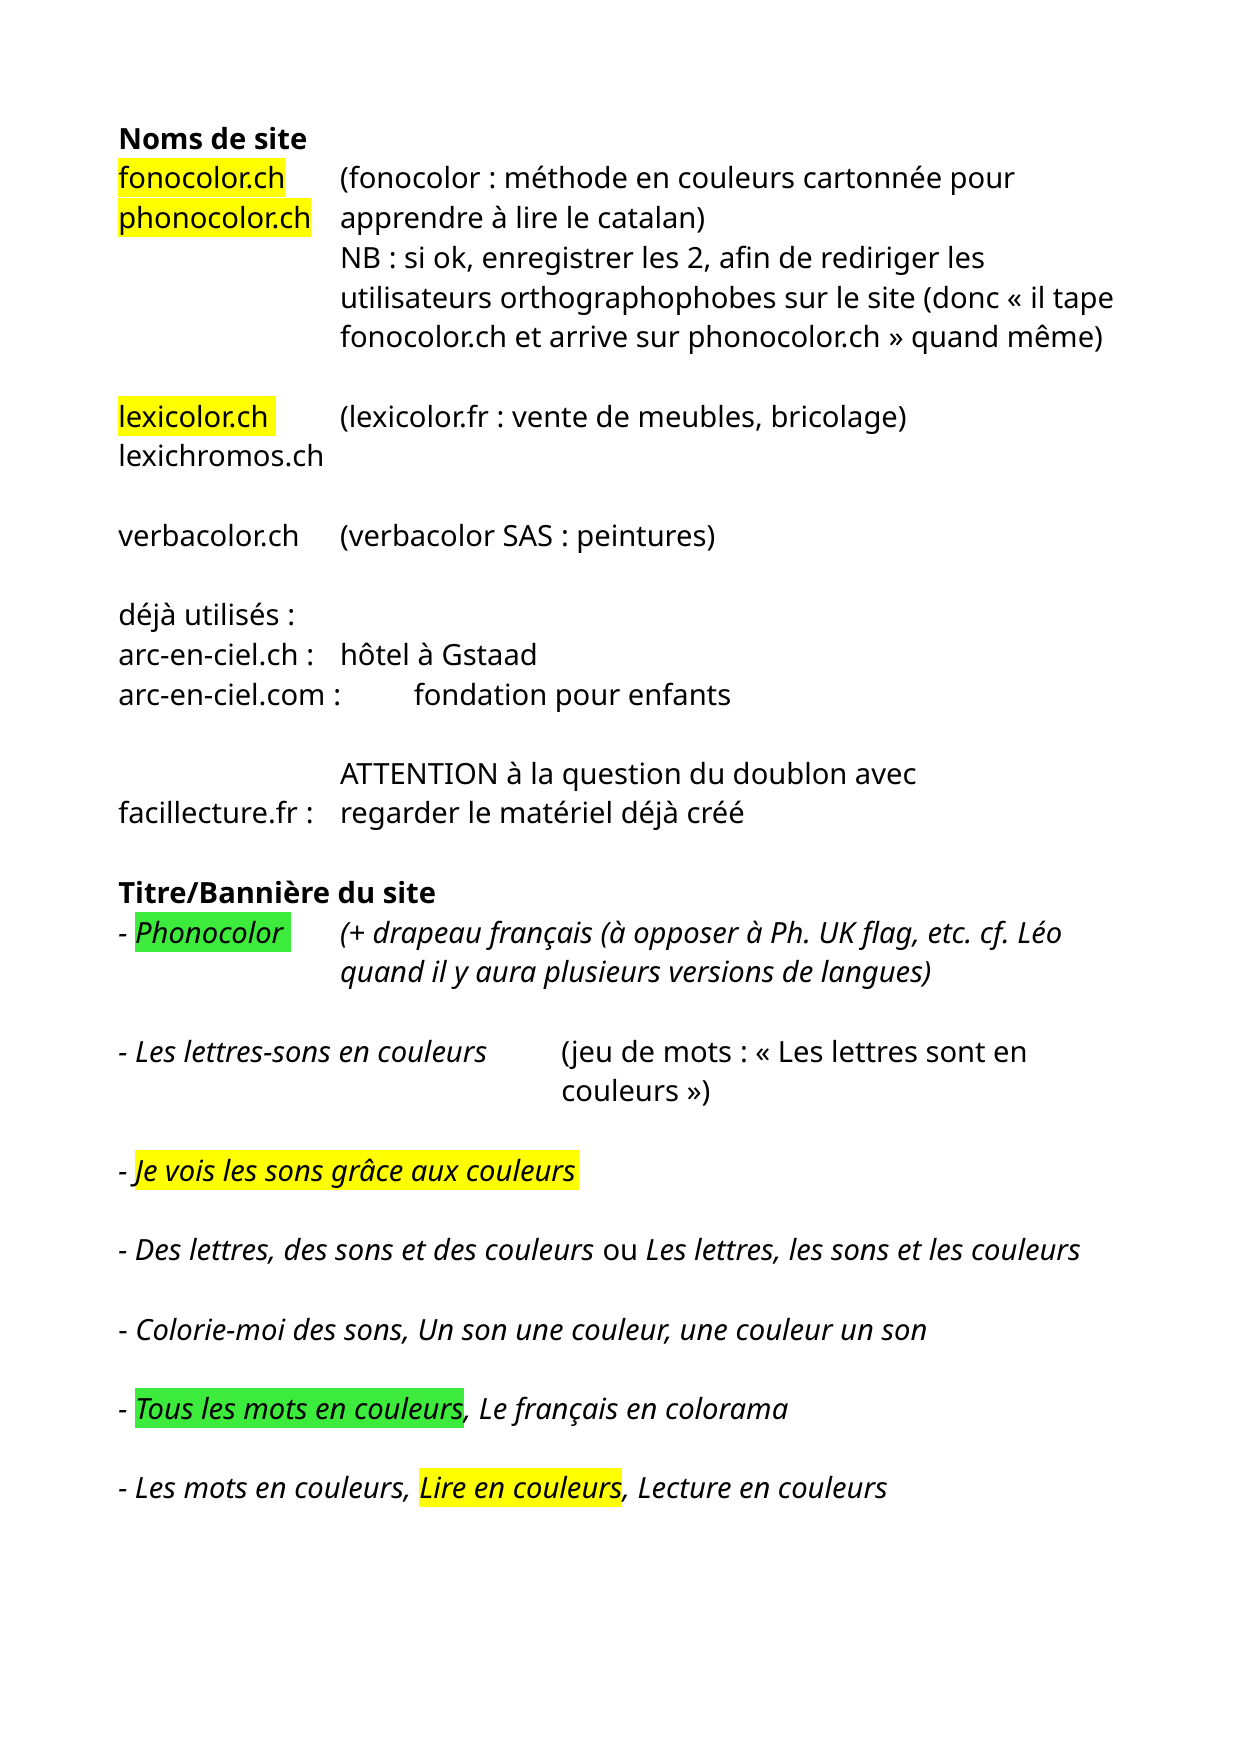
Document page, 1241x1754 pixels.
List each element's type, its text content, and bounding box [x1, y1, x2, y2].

text - Les lettres-sons en couleurs (jeu de mots : « Les lettres sont en couleurs ») [118, 1031, 1122, 1110]
text verbacolor.ch (verbacolor SAS : peintures) [118, 515, 1122, 555]
text Noms de site [118, 118, 1122, 158]
text fonocolor.ch (fonocolor : méthode en couleurs cartonnée pour [118, 158, 1122, 197]
text lexichromos.ch [118, 436, 1122, 475]
text - Tous les mots en couleurs, Le français en colorama [118, 1388, 1122, 1428]
text - Colorie-moi des sons, Un son une couleur, une couleur un son [118, 1309, 1122, 1348]
text quand il y aura plusieurs versions de langues) [118, 952, 1122, 991]
text - Des lettres, des sons et des couleurs ou Les lettres, les sons et les couleurs [118, 1229, 1122, 1269]
text NB : si ok, enregistrer les 2, afin de rediriger les utilisateurs orthographophobes sur le site (donc « il tape fonocolor.ch et arrive sur phonocolor.ch » quand même) [118, 237, 1122, 356]
text lexicolor.ch (lexicolor.fr : vente de meubles, bricolage) [118, 396, 1122, 436]
text - Les mots en couleurs, Lire en couleurs, Lecture en couleurs [118, 1467, 1122, 1507]
text - Je vois les sons grâce aux couleurs [118, 1150, 1122, 1190]
text ATTENTION à la question du doublon avec [118, 753, 1122, 793]
text phonocolor.ch apprendre à lire le catalan) [118, 197, 1122, 237]
text arc-en-ciel.ch : hôtel à Gstaad [118, 634, 1122, 674]
text facillecture.fr : regarder le matériel déjà créé [118, 793, 1122, 832]
text Titre/Bannière du site [118, 872, 1122, 912]
text arc-en-ciel.com : fondation pour enfants [118, 674, 1122, 713]
text déjà utilisés : [118, 594, 1122, 634]
text - Phonocolor (+ drapeau français (à opposer à Ph. UK flag, etc. cf. Léo [118, 912, 1122, 952]
